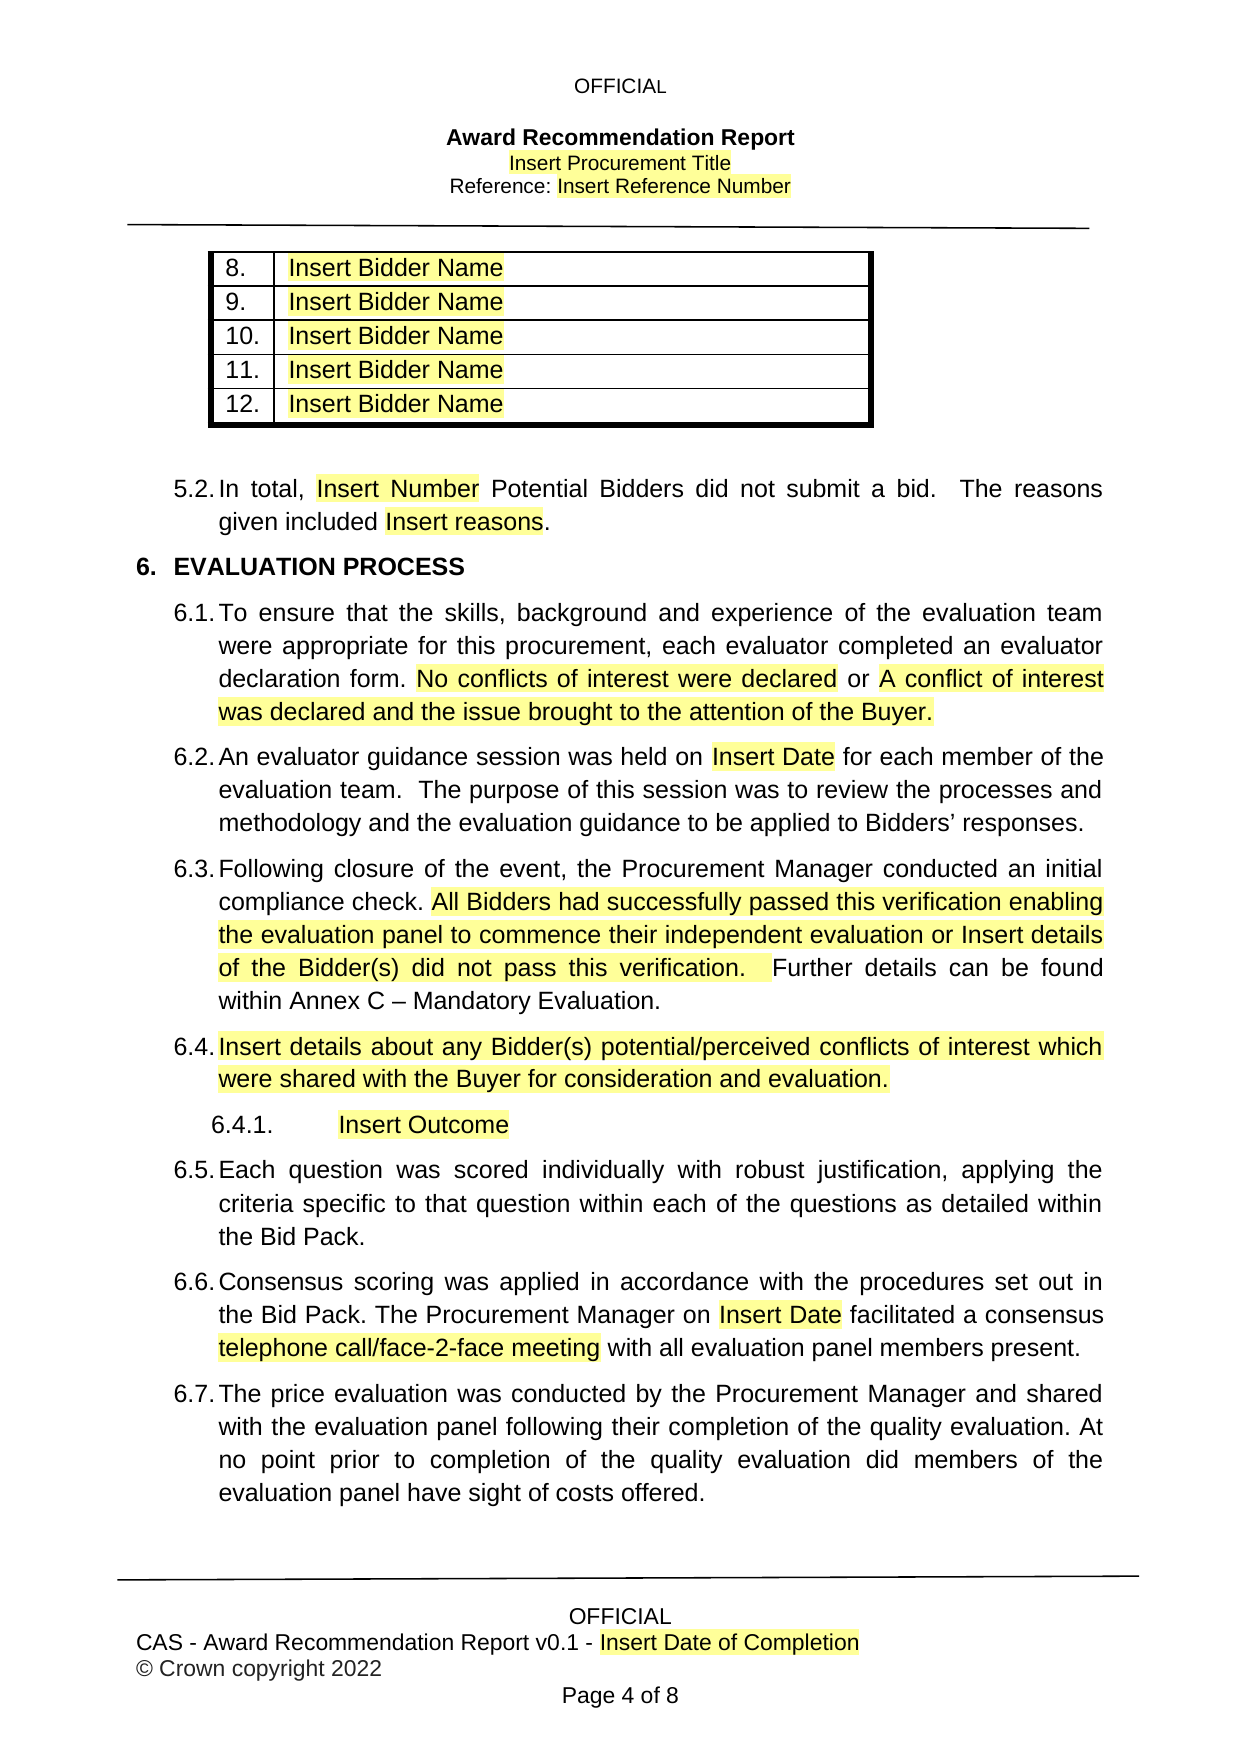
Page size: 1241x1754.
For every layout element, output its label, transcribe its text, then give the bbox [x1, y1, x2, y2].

list Insert Outcome [211, 1110, 1104, 1139]
list EVALUATION PROCESS [136, 552, 1104, 581]
list An evaluator guidance session was held on Insert Date for each member of the evaluation team. The purpose of this session was to review the processes and methodology and the evaluation guidance to be applied to Bidders’ responses. [173, 742, 1104, 837]
table_cell Insert Bidder Name [275, 355, 868, 388]
table_cell 10. [214, 321, 273, 353]
table_cell Insert Bidder Name [275, 287, 868, 319]
table_cell 11. [214, 355, 273, 388]
table_cell 8. [214, 253, 273, 285]
table_cell 9. [214, 287, 273, 319]
list Each question was scored individually with robust justification, applying the criteria specific to that question within each of the questions as detailed within the Bid Pack. [173, 1156, 1104, 1250]
table_cell Insert Bidder Name [275, 253, 868, 285]
table_cell Insert Bidder Name [275, 321, 868, 353]
table_cell 12. [214, 389, 273, 422]
list To ensure that the skills, background and experience of the evaluation team were appropriate for this procurement, each evaluator completed an evaluator declaration form. No conflicts of interest were declared or A conflict of interest was declared and the issue brought to the attention of the Buyer. [173, 598, 1104, 726]
list Consensus scoring was applied in accordance with the procedures set out in the Bid Pack. The Procurement Manager on Insert Date facilitated a consensus telephone call/face-2-face meeting with all evaluation panel members present. [173, 1267, 1104, 1362]
table_cell Insert Bidder Name [275, 389, 868, 422]
list In total, Insert Number Potential Bidders did not submit a bid. The reasons given included Insert reasons. [173, 474, 1104, 535]
list The price evaluation was conducted by the Procurement Manager and shared with the evaluation panel following their completion of the quality evaluation. At no point prior to completion of the quality evaluation did members of the evaluation panel have sight of costs offered. [173, 1379, 1104, 1506]
list Following closure of the event, the Procurement Manager conducted an initial compliance check. All Bidders had successfully passed this verification enabling the evaluation panel to commence their independent evaluation or Insert details of the Bidder(s) did not pass this verification. Further details can be found within Annex C – Mandatory Evaluation. [173, 854, 1104, 1015]
list Insert details about any Bidder(s) potential/perceived conflicts of interest which were shared with the Buyer for consideration and evaluation. [173, 1031, 1104, 1093]
